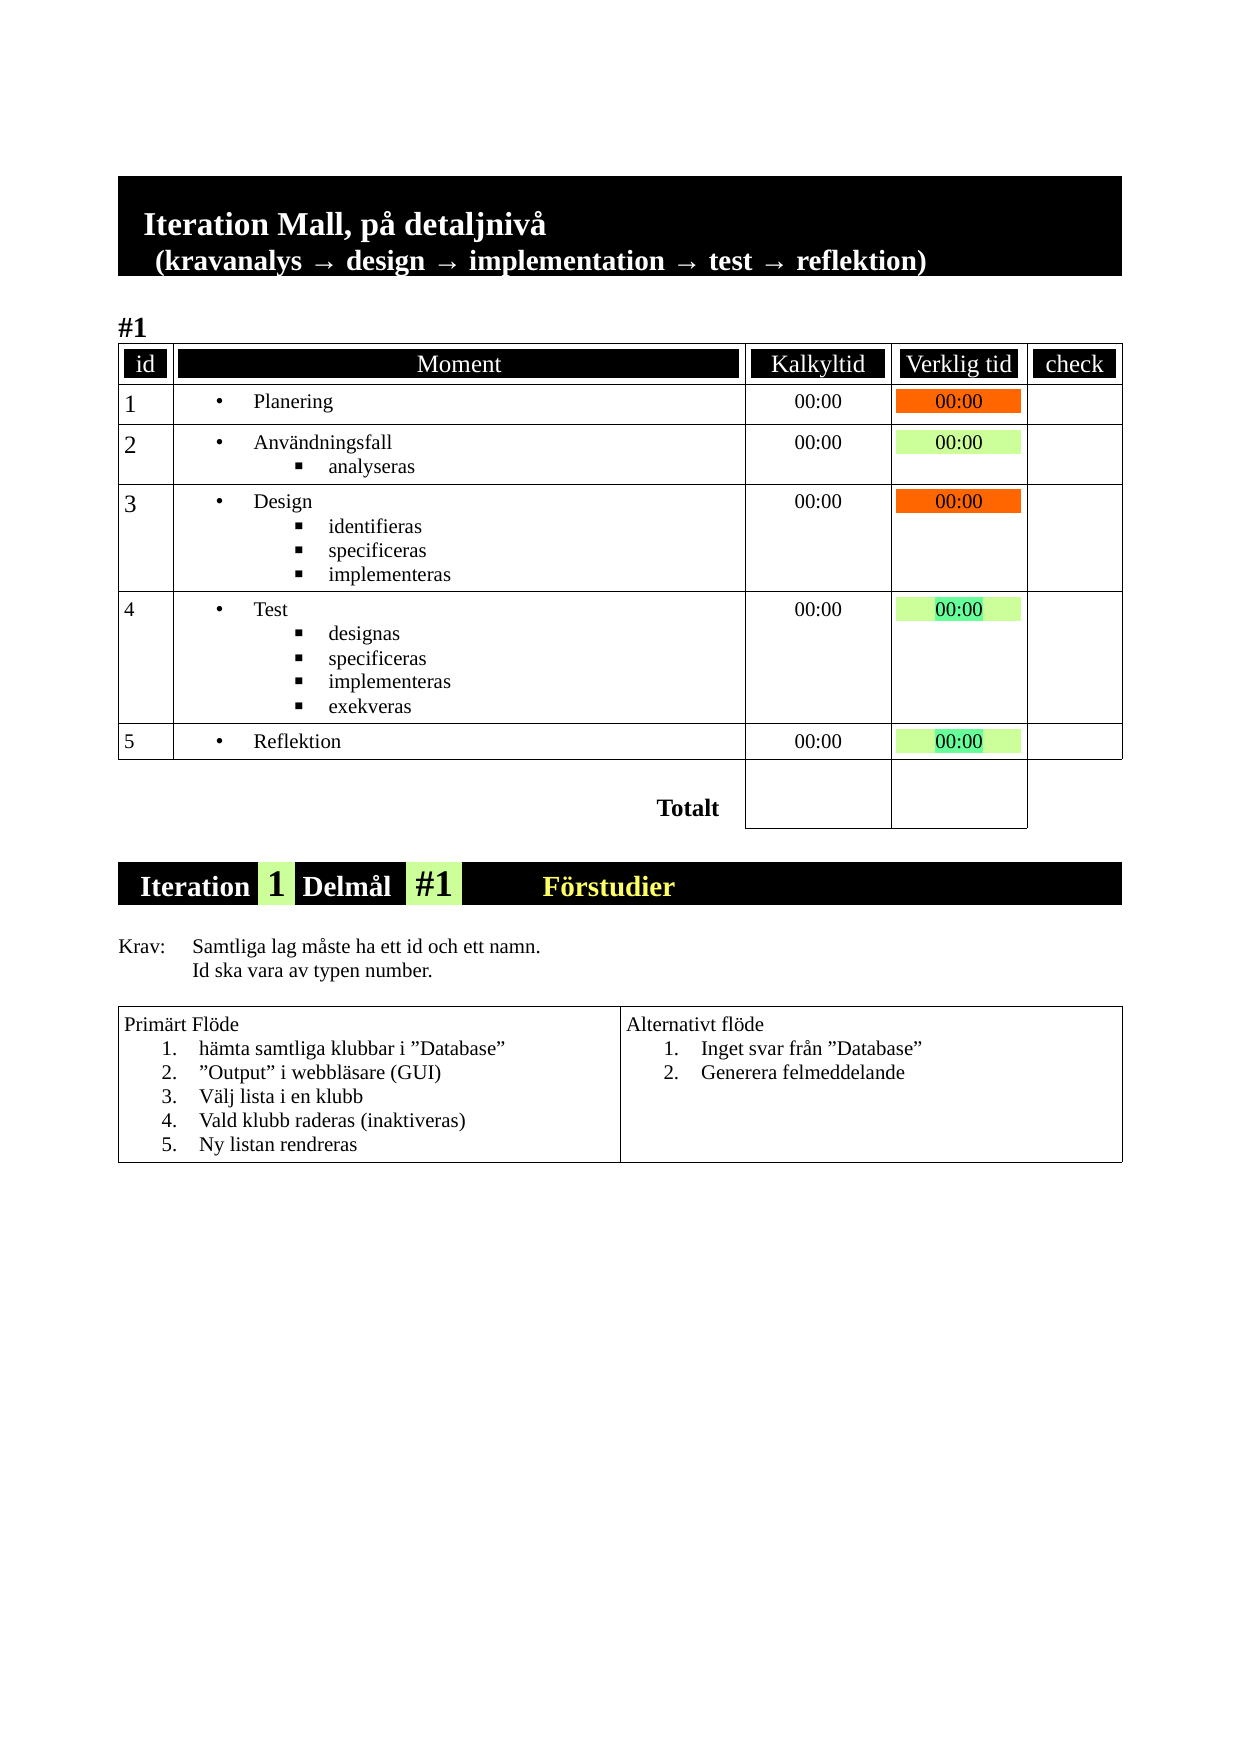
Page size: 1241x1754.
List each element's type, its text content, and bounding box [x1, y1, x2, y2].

table_cell [1028, 425, 1122, 484]
table_cell 00:00 [746, 592, 891, 723]
table_cell [1028, 592, 1122, 723]
table_cell 00:00 [746, 425, 891, 484]
table_header Primärt Flöde hämta samtliga klubbar i ”Database” ”Output” i webbläsare (GUI) Välj lista i en klubb Vald klubb raderas (inaktiveras) Ny listan rendreras [119, 1007, 620, 1162]
table_cell 5 [119, 724, 173, 759]
table_cell Design identifieras specificeras implementeras [174, 485, 745, 591]
table_cell [892, 760, 1027, 828]
table_cell 2 [119, 425, 173, 484]
text Iteration Mall, på detaljnivå [118, 204, 1122, 243]
table_cell Planering [174, 385, 745, 424]
text Krav: Samtliga lag måste ha ett id och ett namn. [118, 933, 1122, 958]
text Id ska vara av typen number. [118, 958, 1122, 982]
table_cell 00:00 [746, 385, 891, 424]
text #1 [118, 310, 1122, 343]
table_header Alternativt flöde Inget svar från ”Database” Generera felmeddelande [621, 1007, 1122, 1162]
table_header Verklig tid [892, 344, 1027, 384]
table_cell [118, 760, 173, 828]
table_cell Reflektion [174, 724, 745, 759]
table_header Moment [174, 344, 745, 384]
table_cell 1 [119, 385, 173, 424]
table_cell 00:00 [892, 592, 1027, 723]
table_cell 00:00 [746, 724, 891, 759]
table_header id [119, 344, 173, 384]
table_cell 00:00 [892, 425, 1027, 484]
table_cell [1028, 760, 1122, 828]
table_cell 4 [119, 592, 173, 723]
text Iteration 1 Delmål #1 Förstudier [118, 862, 1122, 905]
table_cell 00:00 [892, 385, 1027, 424]
table_cell Användningsfall analyseras [174, 425, 745, 484]
table_cell Test designas specificeras implementeras exekveras [174, 592, 745, 723]
table_cell 3 [119, 485, 173, 591]
table_cell [1028, 724, 1122, 759]
table_cell 00:00 [892, 485, 1027, 591]
table_header Kalkyltid [746, 344, 891, 384]
table_cell 00:00 [746, 485, 891, 591]
table_cell [746, 760, 891, 828]
text (kravanalys → design → implementation → test → reflektion) [118, 243, 1122, 276]
table_header check [1028, 344, 1122, 384]
table_cell [1028, 485, 1122, 591]
table_cell [1028, 385, 1122, 424]
table_cell 00:00 [892, 724, 1027, 759]
table_cell Totalt [173, 760, 745, 828]
